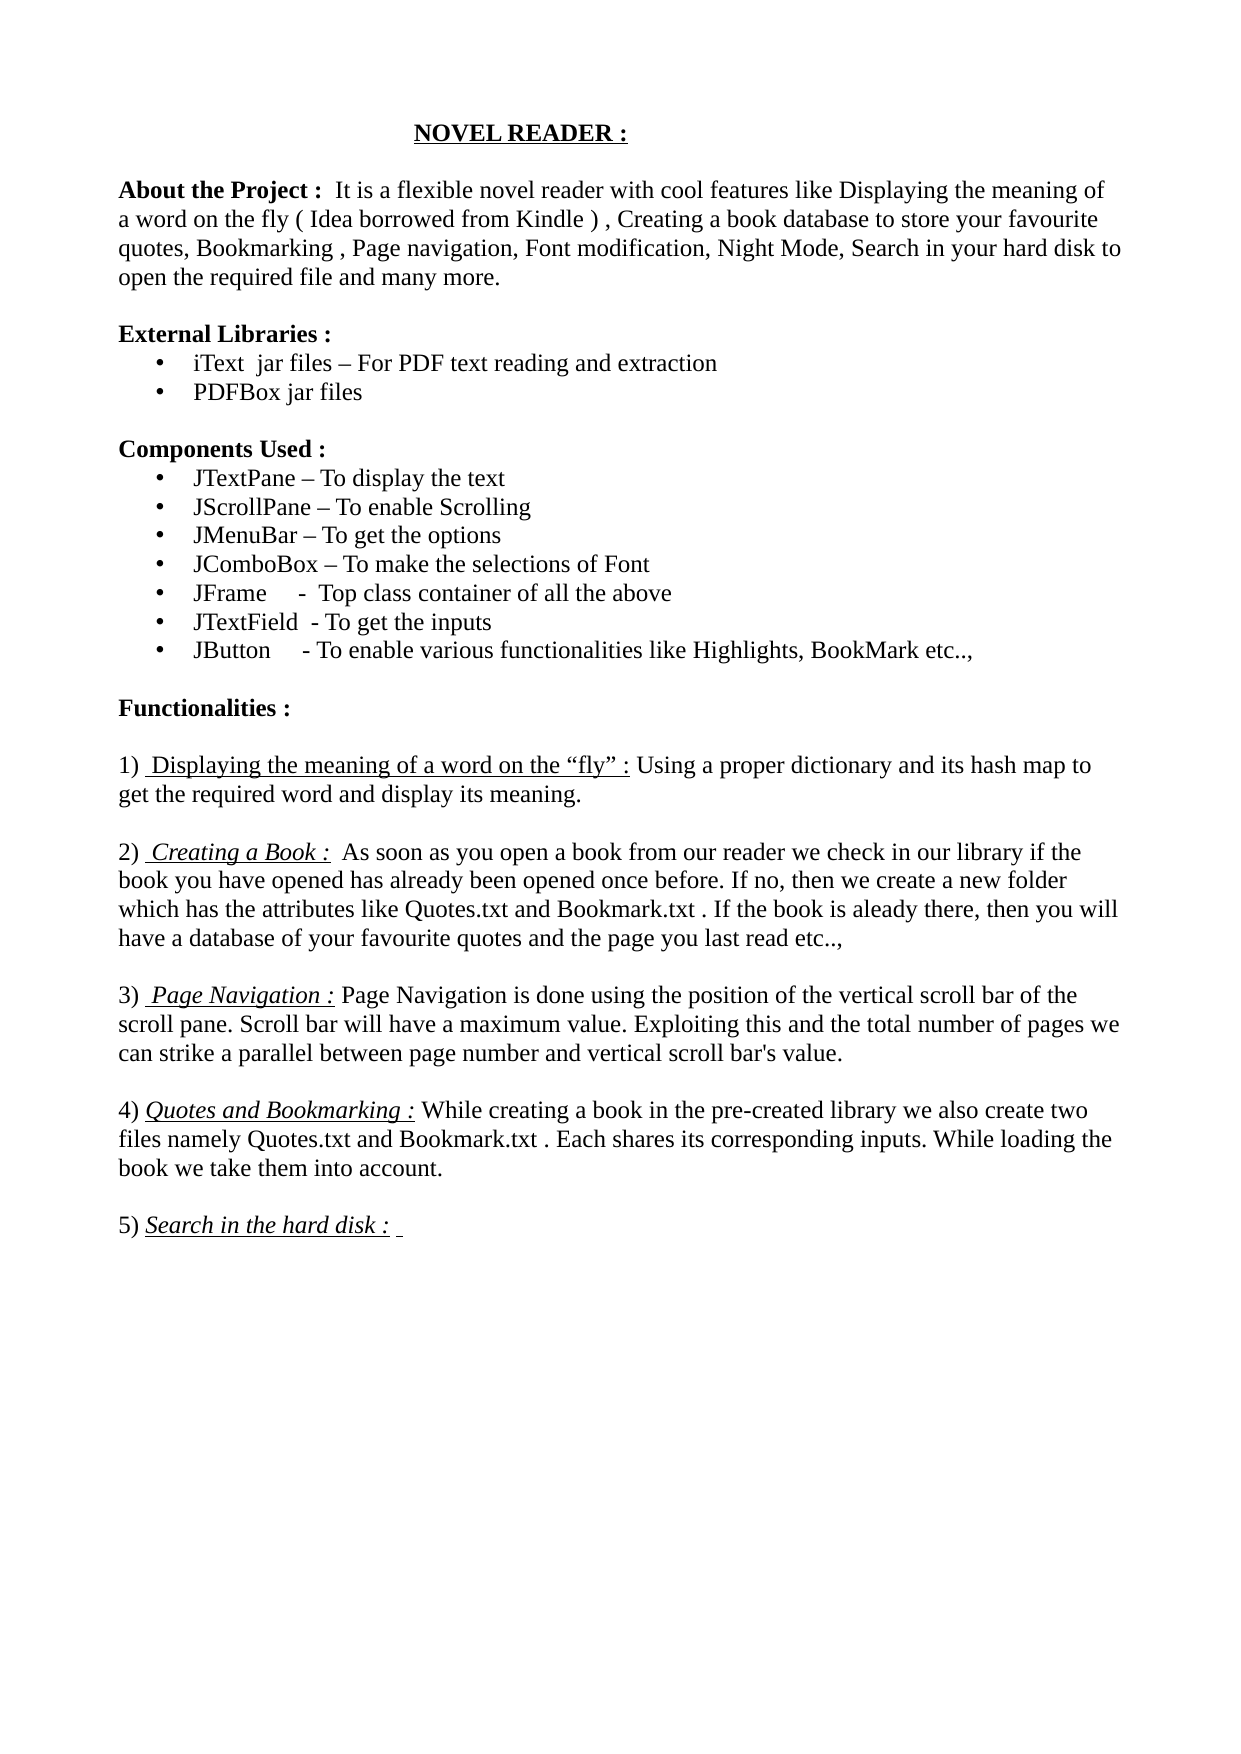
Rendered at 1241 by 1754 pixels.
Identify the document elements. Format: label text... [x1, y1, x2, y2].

list JFrame - Top class container of all the above [156, 578, 1122, 607]
text 2) Creating a Book : As soon as you open a book from our reader we check in our library if the book you have opened has already been opened once before. If no, then we create a new folder which has the attributes like Quotes.txt and Bookmark.txt . If the book is aleady there, then you will have a database of your favourite quotes and the page you last read etc.., [118, 837, 1122, 952]
list JButton - To enable various functionalities like Highlights, BookMark etc.., [156, 636, 1122, 664]
list JComboBox – To make the selections of Font [156, 549, 1122, 578]
list JTextPane – To display the text [156, 463, 1122, 492]
text NOVEL READER : [118, 118, 1122, 147]
list PDFBox jar files [156, 377, 1122, 406]
text 3) Page Navigation : Page Navigation is done using the position of the vertical scroll bar of the scroll pane. Scroll bar will have a maximum value. Exploiting this and the total number of pages we can strike a parallel between page number and vertical scroll bar's value. [118, 981, 1122, 1067]
list iText jar files – For PDF text reading and extraction [156, 348, 1122, 377]
list JTextField - To get the inputs [156, 607, 1122, 636]
text 4) Quotes and Bookmarking : While creating a book in the pre-created library we also create two files namely Quotes.txt and Bookmark.txt . Each shares its corresponding inputs. While loading the book we take them into account. [118, 1096, 1122, 1182]
text 5) Search in the hard disk : [118, 1211, 1122, 1239]
text External Libraries : [118, 319, 1122, 348]
text 1) Displaying the meaning of a word on the “fly” : Using a proper dictionary and its hash map to get the required word and display its meaning. [118, 751, 1122, 808]
text Components Used : [118, 434, 1122, 463]
list JMenuBar – To get the options [156, 521, 1122, 549]
text Functionalities : [118, 693, 1122, 722]
text About the Project : It is a flexible novel reader with cool features like Displaying the meaning of a word on the fly ( Idea borrowed from Kindle ) , Creating a book database to store your favourite quotes, Bookmarking , Page navigation, Font modification, Night Mode, Search in your hard disk to open the required file and many more. [118, 176, 1122, 291]
list JScrollPane – To enable Scrolling [156, 492, 1122, 521]
